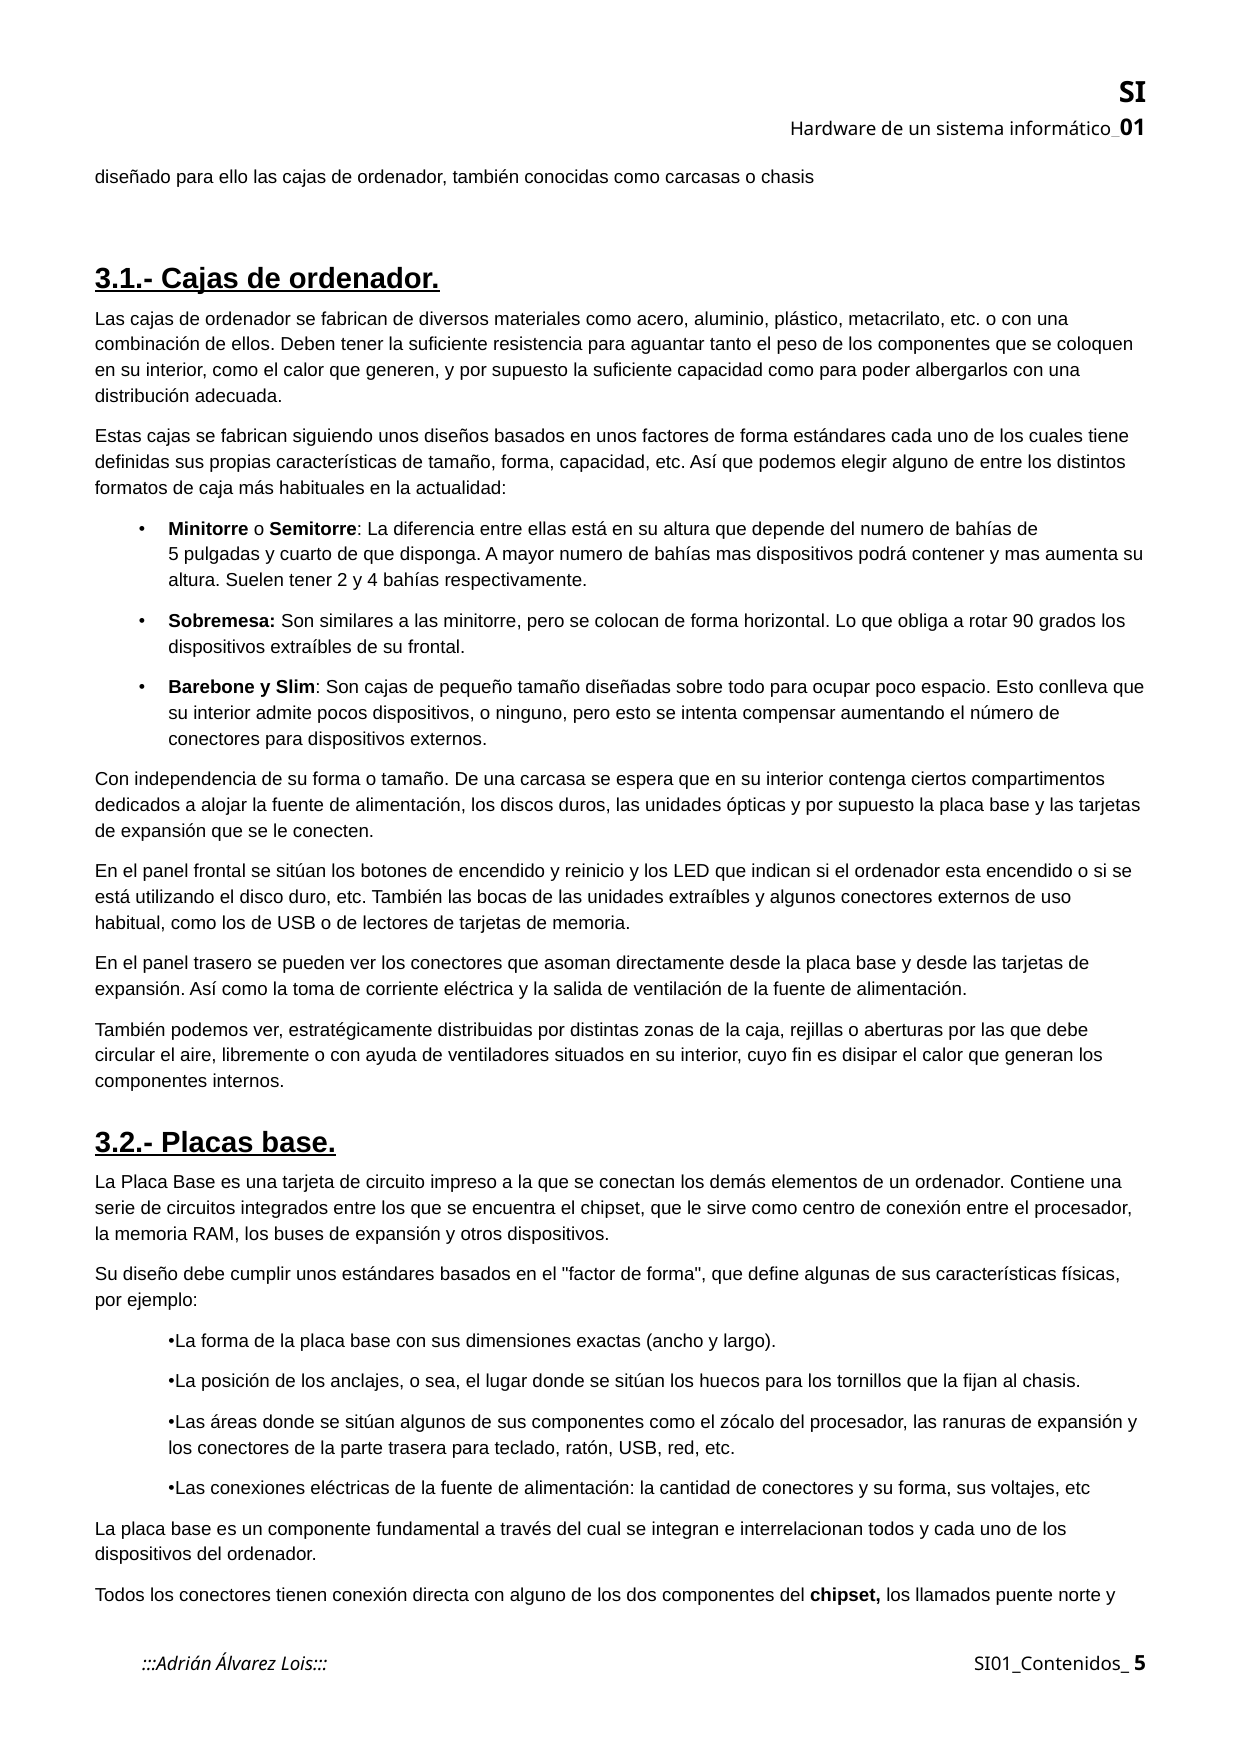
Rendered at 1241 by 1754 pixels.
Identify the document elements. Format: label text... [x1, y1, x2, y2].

text La Placa Base es una tarjeta de circuito impreso a la que se conectan los demás elementos de un ordenador. Contiene una serie de circuitos integrados entre los que se encuentra el chipset, que le sirve como centro de conexión entre el procesador, la memoria RAM, los buses de expansión y otros dispositivos. [94, 1171, 1146, 1244]
list Barebone y Slim: Son cajas de pequeño tamaño diseñadas sobre todo para ocupar poco espacio. Esto conlleva que su interior admite pocos dispositivos, o ninguno, pero esto se intenta compensar aumentando el número de conectores para dispositivos externos. [139, 676, 1146, 749]
subtitle 3.1.- Cajas de ordenador. [94, 261, 1146, 295]
text En el panel trasero se pueden ver los conectores que asoman directamente desde la placa base y desde las tarjetas de expansión. Así como la toma de corriente eléctrica y la salida de ventilación de la fuente de alimentación. [94, 952, 1146, 999]
list La posición de los anclajes, o sea, el lugar donde se sitúan los huecos para los tornillos que la fijan al chasis. [94, 1370, 1146, 1392]
list Las conexiones eléctricas de la fuente de alimentación: la cantidad de conectores y su forma, sus voltajes, etc [94, 1477, 1146, 1498]
list Sobremesa: Son similares a las minitorre, pero se colocan de forma horizontal. Lo que obliga a rotar 90 grados los dispositivos extraíbles de su frontal. [139, 609, 1146, 657]
list Las áreas donde se sitúan algunos de sus componentes como el zócalo del procesador, las ranuras de expansión y los conectores de la parte trasera para teclado, ratón, USB, red, etc. [94, 1411, 1146, 1458]
text Estas cajas se fabrican siguiendo unos diseños basados en unos factores de forma estándares cada uno de los cuales tiene definidas sus propias características de tamaño, forma, capacidad, etc. Así que podemos elegir alguno de entre los distintos formatos de caja más habituales en la actualidad: [94, 425, 1146, 498]
text También podemos ver, estratégicamente distribuidas por distintas zonas de la caja, rejillas o aberturas por las que debe circular el aire, libremente o con ayuda de ventiladores situados en su interior, cuyo fin es disipar el calor que generan los componentes internos. [94, 1018, 1146, 1092]
text Las cajas de ordenador se fabrican de diversos materiales como acero, aluminio, plástico, metacrilato, etc. o con una combinación de ellos. Deben tener la suficiente resistencia para aguantar tanto el peso de los componentes que se coloquen en su interior, como el calor que generen, y por supuesto la suficiente capacidad como para poder albergarlos con una distribución adecuada. [94, 307, 1146, 406]
text La placa base es un componente fundamental a través del cual se integran e interrelacionan todos y cada uno de los dispositivos del ordenador. [94, 1517, 1146, 1565]
text En el panel frontal se sitúan los botones de encendido y reinicio y los LED que indican si el ordenador esta encendido o si se está utilizando el disco duro, etc. También las bocas de las unidades extraíbles y algunos conectores externos de uso habitual, como los de USB o de lectores de tarjetas de memoria. [94, 860, 1146, 933]
text Con independencia de su forma o tamaño. De una carcasa se espera que en su interior contenga ciertos compartimentos dedicados a alojar la fuente de alimentación, los discos duros, las unidades ópticas y por supuesto la placa base y las tarjetas de expansión que se le conecten. [94, 768, 1146, 841]
text Su diseño debe cumplir unos estándares basados en el "factor de forma", que define algunas de sus características físicas, por ejemplo: [94, 1263, 1146, 1311]
text Todos los conectores tienen conexión directa con alguno de los dos componentes del chipset, los llamados puente norte y [94, 1584, 1146, 1605]
list La forma de la placa base con sus dimensiones exactas (ancho y largo). [94, 1329, 1146, 1351]
subtitle 3.2.- Placas base. [94, 1125, 1146, 1159]
text diseñado para ello las cajas de ordenador, también conocidas como carcasas o chasis [94, 166, 1146, 187]
list Minitorre o Semitorre: La diferencia entre ellas está en su altura que depende del numero de bahías de 5 pulgadas y cuarto de que disponga. A mayor numero de bahías mas dispositivos podrá contener y mas aumenta su altura. Suelen tener 2 y 4 bahías respectivamente. [139, 517, 1146, 591]
